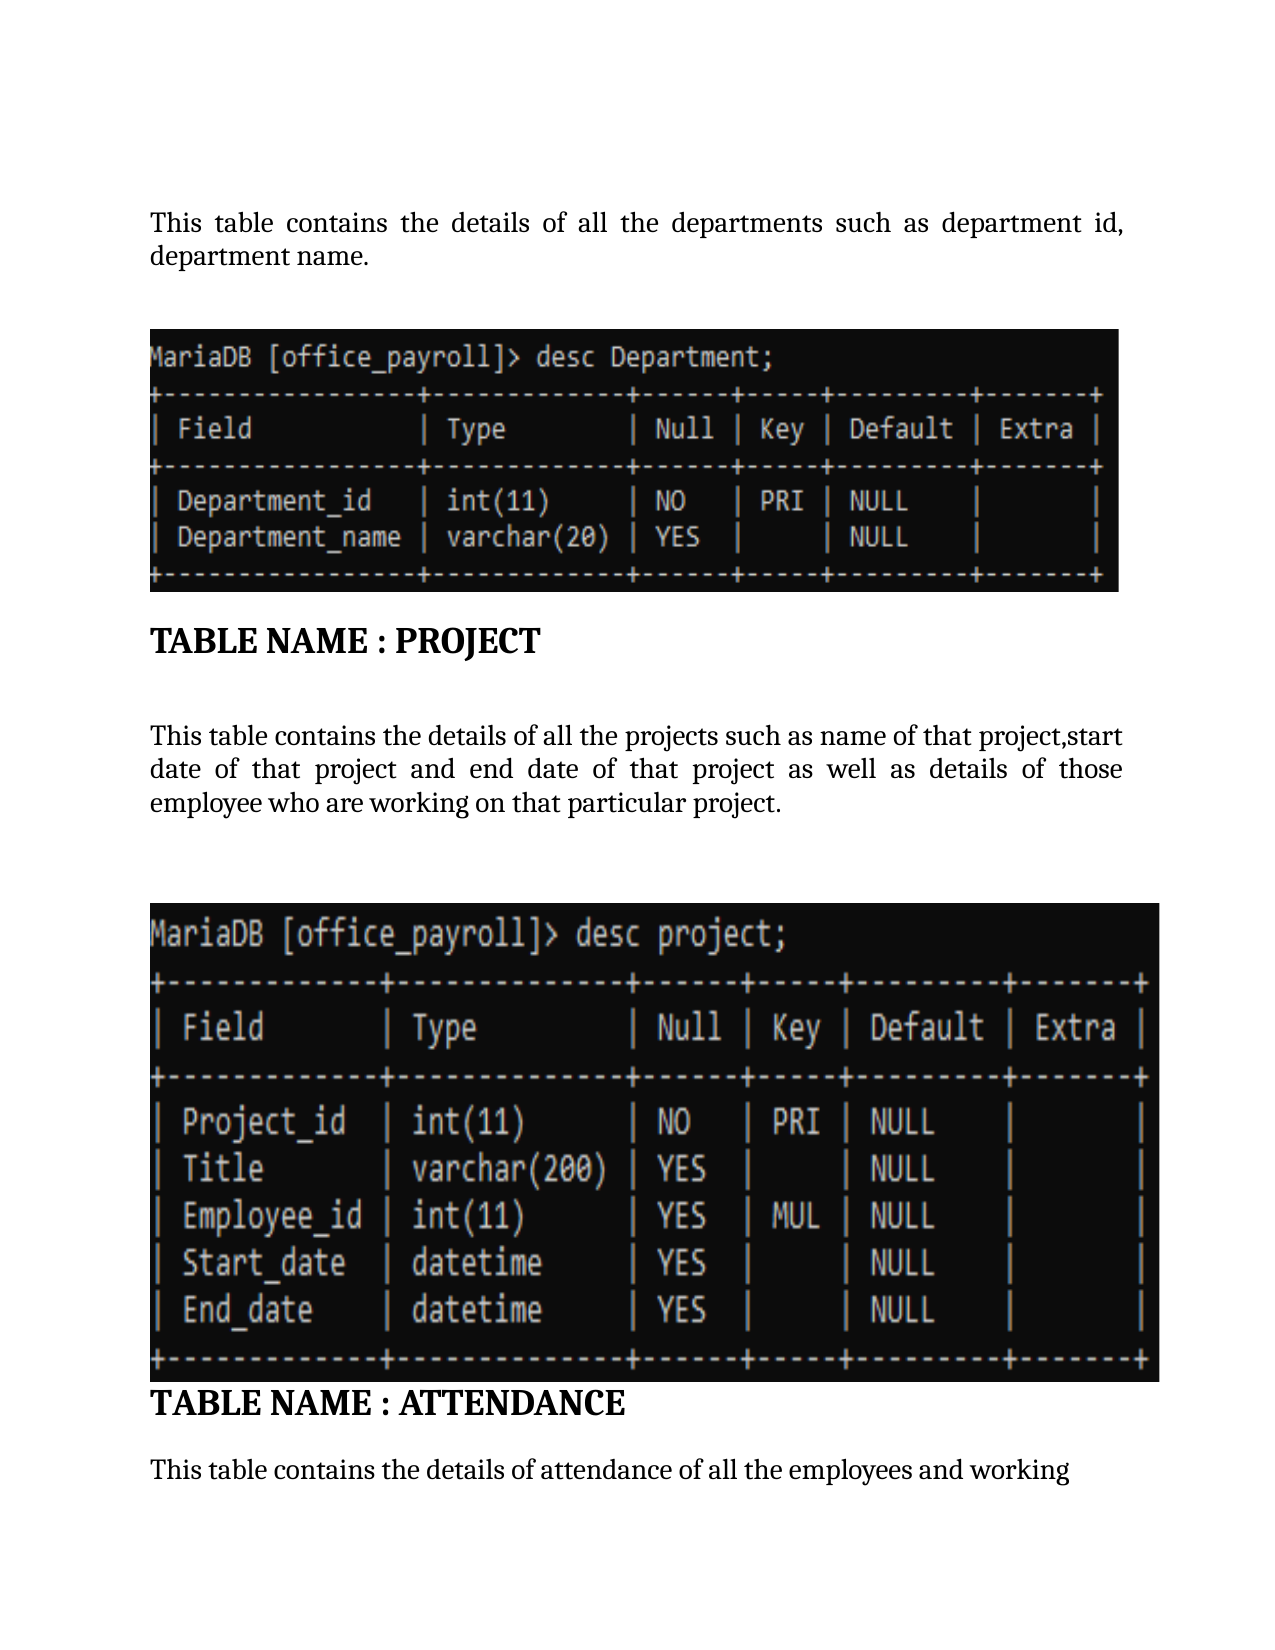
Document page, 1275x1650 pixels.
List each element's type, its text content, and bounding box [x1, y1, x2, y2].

text This table contains the details of attendance of all the employees and working [150, 1453, 1125, 1486]
text TABLE NAME : ATTENDANCE [150, 1382, 1125, 1425]
text This table contains the details of all the departments such as department id, department name. [150, 206, 1125, 273]
text This table contains the details of all the projects such as name of that project,start date of that project and end date of that project as well as details of those employee who are working on that particular project. [150, 719, 1125, 819]
text TABLE NAME : PROJECT [150, 620, 1125, 663]
